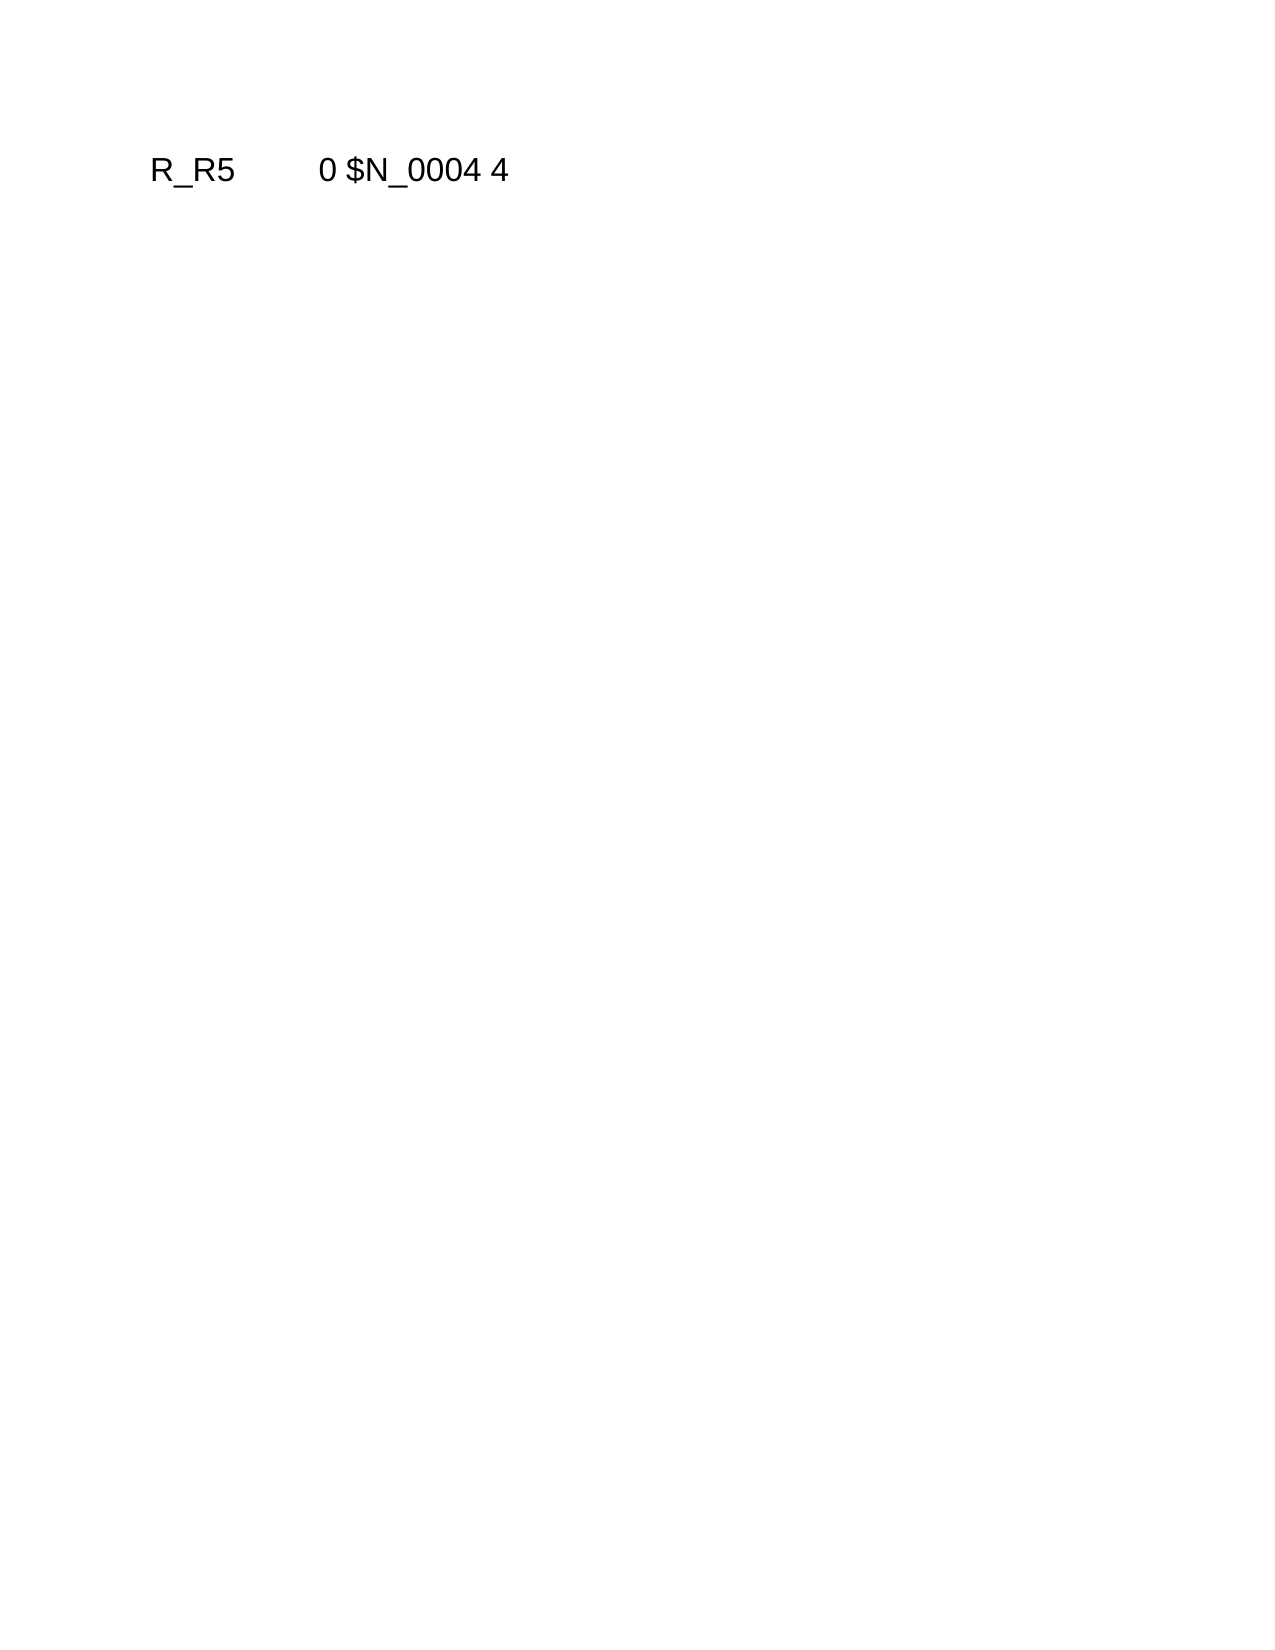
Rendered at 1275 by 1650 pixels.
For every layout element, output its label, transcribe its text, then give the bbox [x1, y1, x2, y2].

text R_R5 0 $N_0004 4 [150, 150, 1125, 188]
